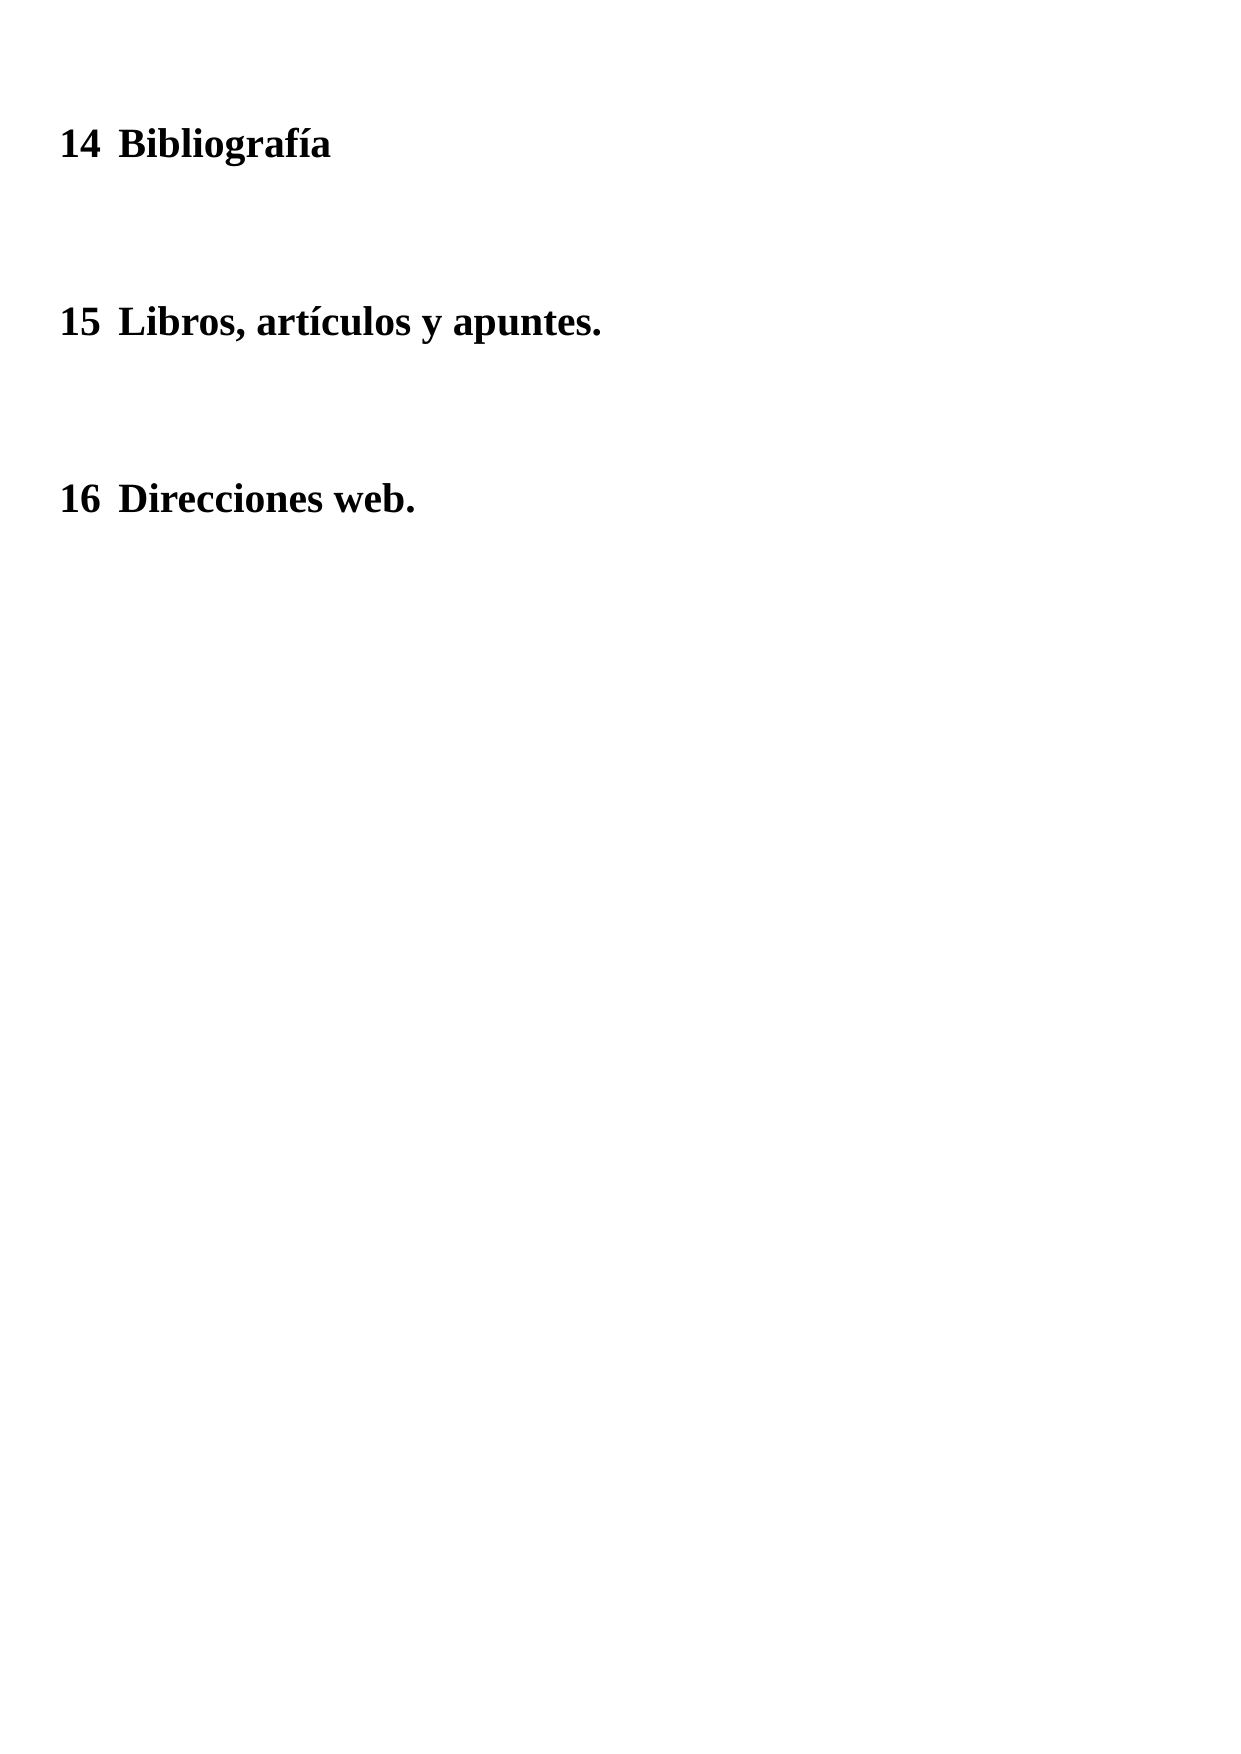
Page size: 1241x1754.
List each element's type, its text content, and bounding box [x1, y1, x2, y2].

subtitle Direcciones web. [59, 474, 1122, 522]
subtitle Bibliografía [59, 118, 1122, 166]
subtitle Libros, artículos y apuntes. [59, 296, 1122, 344]
